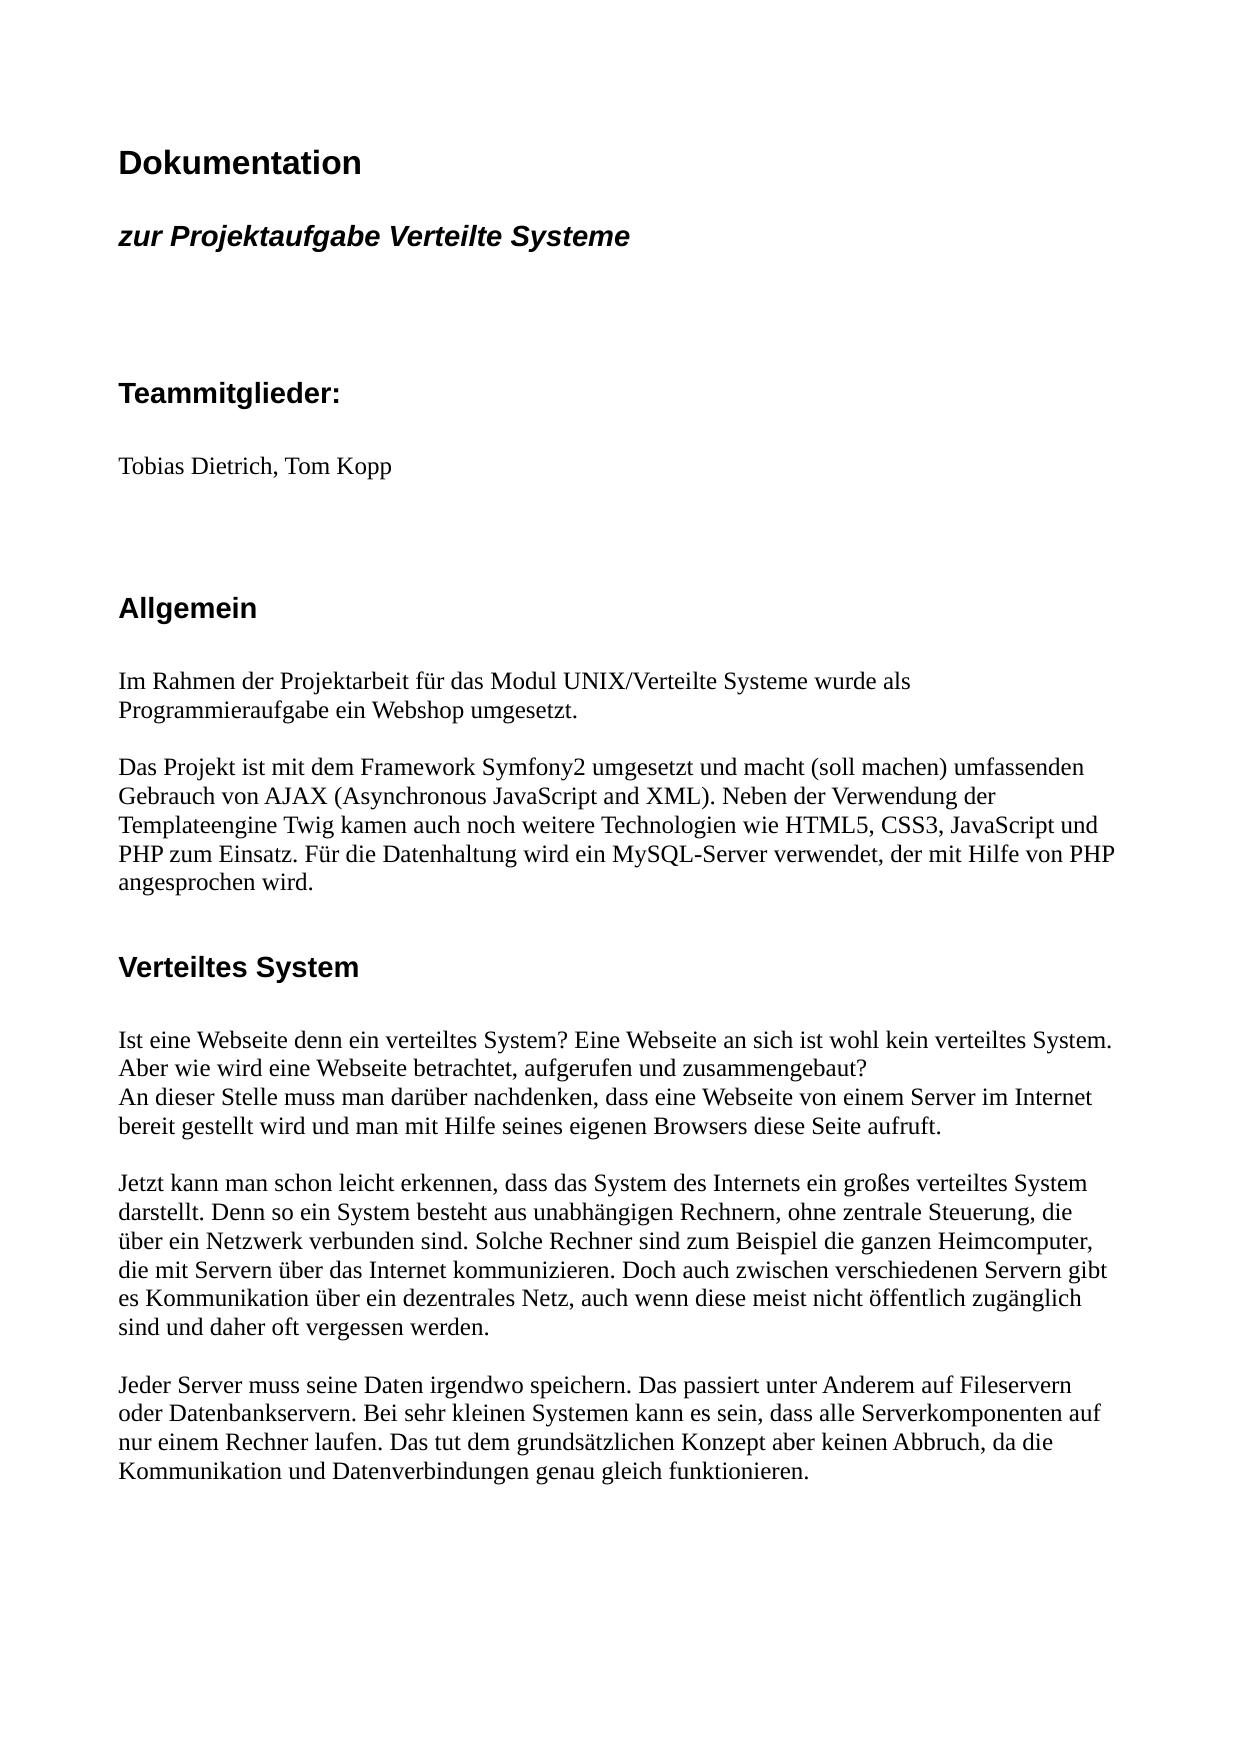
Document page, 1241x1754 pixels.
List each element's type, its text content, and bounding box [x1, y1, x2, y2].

text Jetzt kann man schon leicht erkennen, dass das System des Internets ein großes verteiltes System darstellt. Denn so ein System besteht aus unabhängigen Rechnern, ohne zentrale Steuerung, die über ein Netzwerk verbunden sind. Solche Rechner sind zum Beispiel die ganzen Heimcomputer, die mit Servern über das Internet kommunizieren. Doch auch zwischen verschiedenen Servern gibt es Kommunikation über ein dezentrales Netz, auch wenn diese meist nicht öffentlich zugänglich sind und daher oft vergessen werden. [118, 1168, 1122, 1341]
text Im Rahmen der Projektarbeit für das Modul UNIX/Verteilte Systeme wurde als Programmieraufgabe ein Webshop umgesetzt. [118, 666, 1122, 724]
text Jeder Server muss seine Daten irgendwo speichern. Das passiert unter Anderem auf Fileservern oder Datenbankservern. Bei sehr kleinen Systemen kann es sein, dass alle Serverkomponenten auf nur einem Rechner laufen. Das tut dem grundsätzlichen Konzept aber keinen Abbruch, da die Kommunikation und Datenverbindungen genau gleich funktionieren. [118, 1370, 1122, 1485]
subtitle Teammitglieder: [118, 377, 1122, 410]
text Ist eine Webseite denn ein verteiltes System? Eine Webseite an sich ist wohl kein verteiltes System. Aber wie wird eine Webseite betrachtet, aufgerufen und zusammengebaut? An dieser Stelle muss man darüber nachdenken, dass eine Webseite von einem Server im Internet bereit gestellt wird und man mit Hilfe seines eigenen Browsers diese Seite aufruft. [118, 1025, 1122, 1140]
subtitle Dokumentation [118, 143, 1122, 182]
subtitle zur Projektaufgabe Verteilte Systeme [118, 219, 1122, 253]
text Tobias Dietrich, Tom Kopp [118, 451, 1122, 480]
subtitle Allgemein [118, 591, 1122, 625]
text Das Projekt ist mit dem Framework Symfony2 umgesetzt und macht (soll machen) umfassenden Gebrauch von AJAX (Asynchronous JavaScript and XML). Neben der Verwendung der Templateengine Twig kamen auch noch weitere Technologien wie HTML5, CSS3, JavaScript und PHP zum Einsatz. Für die Datenhaltung wird ein MySQL-Server verwendet, der mit Hilfe von PHP angesprochen wird. [118, 752, 1122, 896]
subtitle Verteiltes System [118, 950, 1122, 983]
